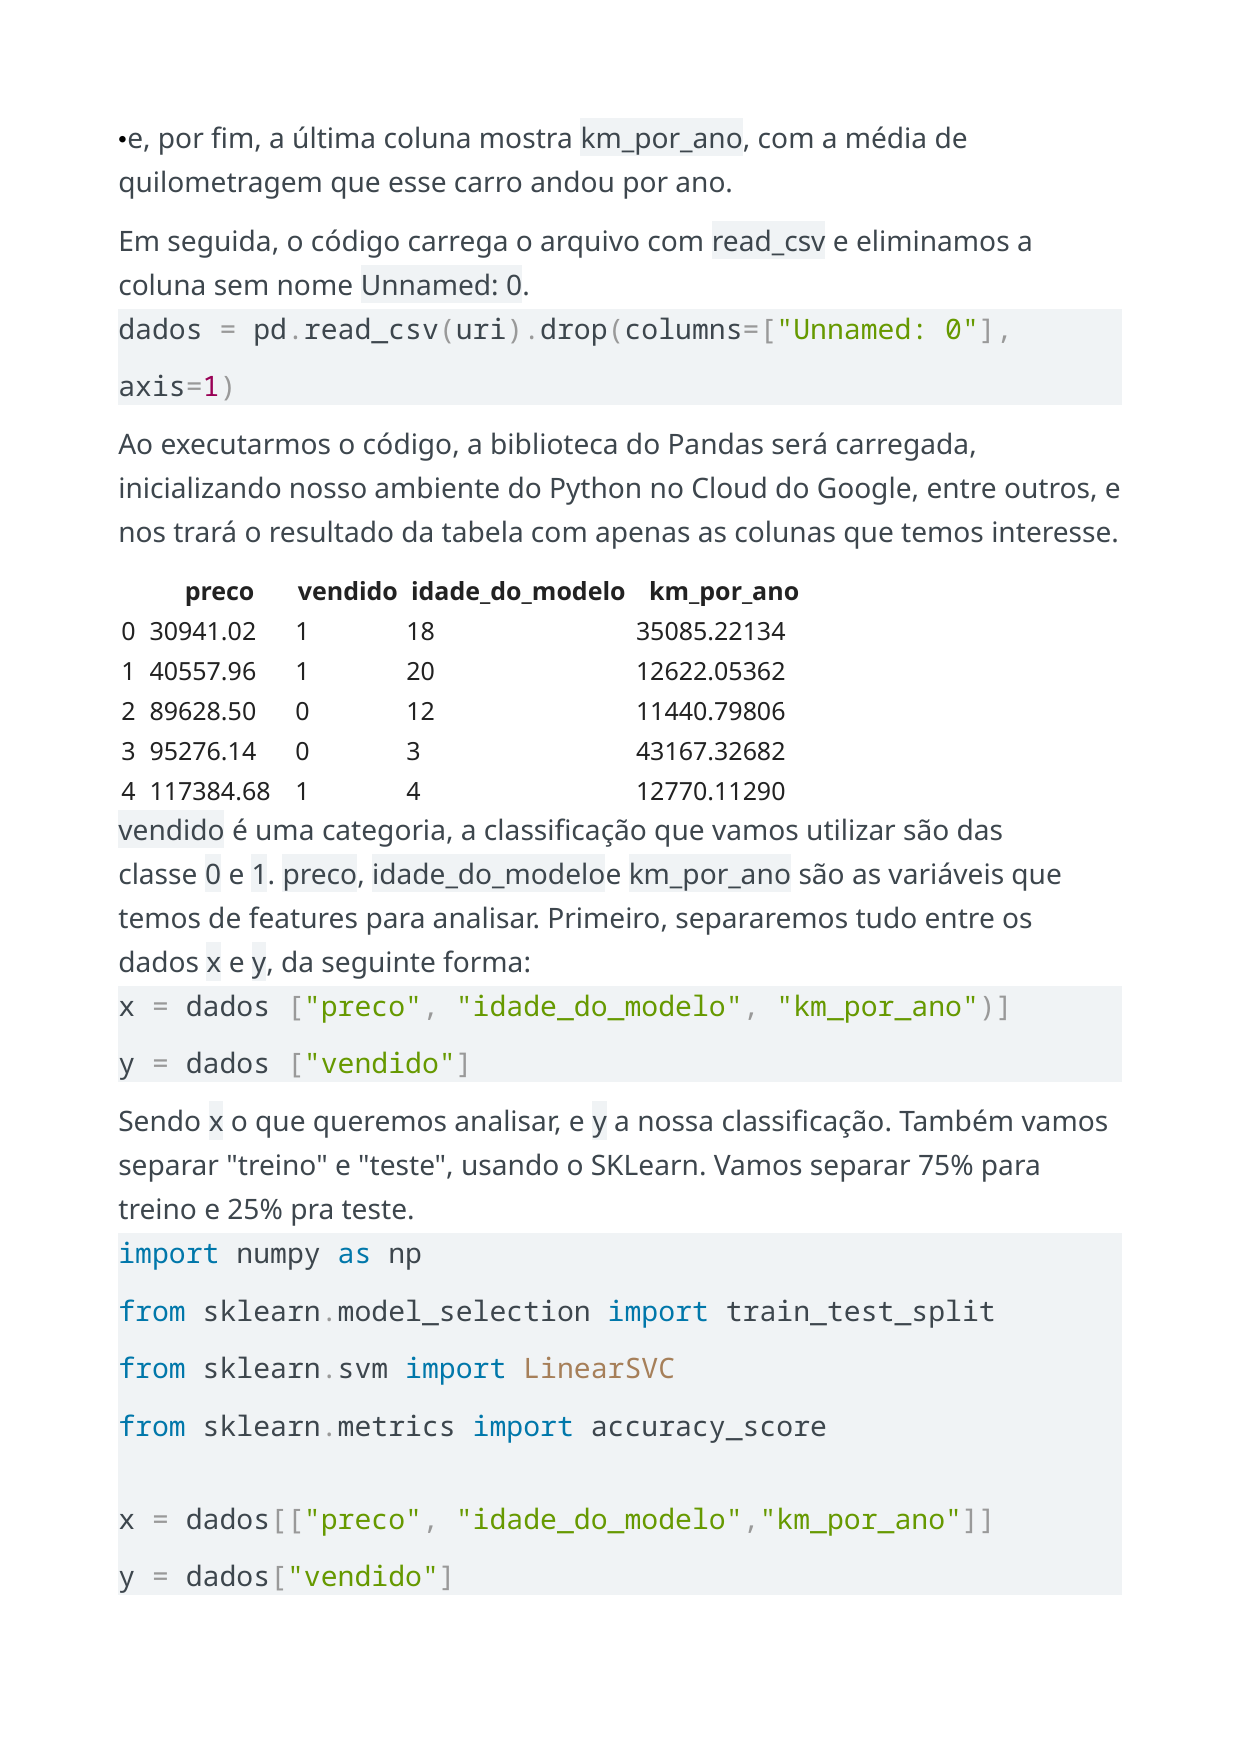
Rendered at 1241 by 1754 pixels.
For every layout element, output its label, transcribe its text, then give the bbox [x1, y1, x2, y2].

table_header idade_do_modelo [403, 571, 633, 611]
text y = dados ["vendido"] [118, 1044, 1122, 1082]
table_cell 43167.32682 [633, 730, 815, 770]
table_cell 1 [292, 651, 403, 690]
text import numpy as np [118, 1233, 1122, 1272]
table_cell 40557.96 [146, 651, 292, 690]
table_cell 35085.22134 [633, 611, 815, 651]
table_cell 2 [118, 690, 146, 730]
text Ao executarmos o código, a biblioteca do Pandas será carregada, inicializando nosso ambiente do Python no Cloud do Google, entre outros, e nos trará o resultado da tabela com apenas as colunas que temos interesse. [118, 424, 1122, 550]
text from sklearn.metrics import accuracy_score [118, 1406, 1122, 1444]
table_cell 12 [403, 690, 633, 730]
table_cell 117384.68 [146, 770, 292, 810]
table_cell 95276.14 [146, 730, 292, 770]
table_cell 1 [292, 770, 403, 810]
table_cell 4 [118, 770, 146, 810]
table_header preco [146, 571, 292, 611]
text y = dados["vendido"] [118, 1556, 1122, 1595]
text x = dados ["preco", "idade_do_modelo", "km_por_ano")] [118, 986, 1122, 1025]
text vendido é uma categoria, a classificação que vamos utilizar são das classe 0 e 1. preco, idade_do_modeloe km_por_ano são as variáveis que temos de features para analisar. Primeiro, separaremos tudo entre os dados x e y, da seguinte forma: [118, 810, 1122, 981]
table_cell 11440.79806 [633, 690, 815, 730]
table_cell 0 [118, 611, 146, 651]
table_header vendido [292, 571, 403, 611]
text dados = pd.read_csv(uri).drop(columns=["Unnamed: 0"], axis=1) [118, 309, 1122, 405]
table_cell 1 [292, 611, 403, 651]
table_cell 89628.50 [146, 690, 292, 730]
table_cell 1 [118, 651, 146, 690]
text from sklearn.svm import LinearSVC [118, 1348, 1122, 1387]
table_cell 3 [118, 730, 146, 770]
text x = dados[["preco", "idade_do_modelo","km_por_ano"]] [118, 1499, 1122, 1537]
table_cell 30941.02 [146, 611, 292, 651]
text Sendo x o que queremos analisar, e y a nossa classificação. Também vamos separar "treino" e "teste", usando o SKLearn. Vamos separar 75% para treino e 25% pra teste. [118, 1101, 1122, 1228]
table_cell 20 [403, 651, 633, 690]
table_header km_por_ano [633, 571, 815, 611]
list e, por fim, a última coluna mostra km_por_ano, com a média de quilometragem que esse carro andou por ano. [118, 118, 1122, 201]
table_cell 0 [292, 730, 403, 770]
table_cell 12622.05362 [633, 651, 815, 690]
text Em seguida, o código carrega o arquivo com read_csv e eliminamos a coluna sem nome Unnamed: 0. [118, 221, 1122, 303]
table_cell 0 [292, 690, 403, 730]
table_cell 18 [403, 611, 633, 651]
table_cell 4 [403, 770, 633, 810]
text from sklearn.model_selection import train_test_split [118, 1291, 1122, 1329]
table_cell 3 [403, 730, 633, 770]
table_header [118, 571, 146, 611]
table_cell 12770.11290 [633, 770, 815, 810]
